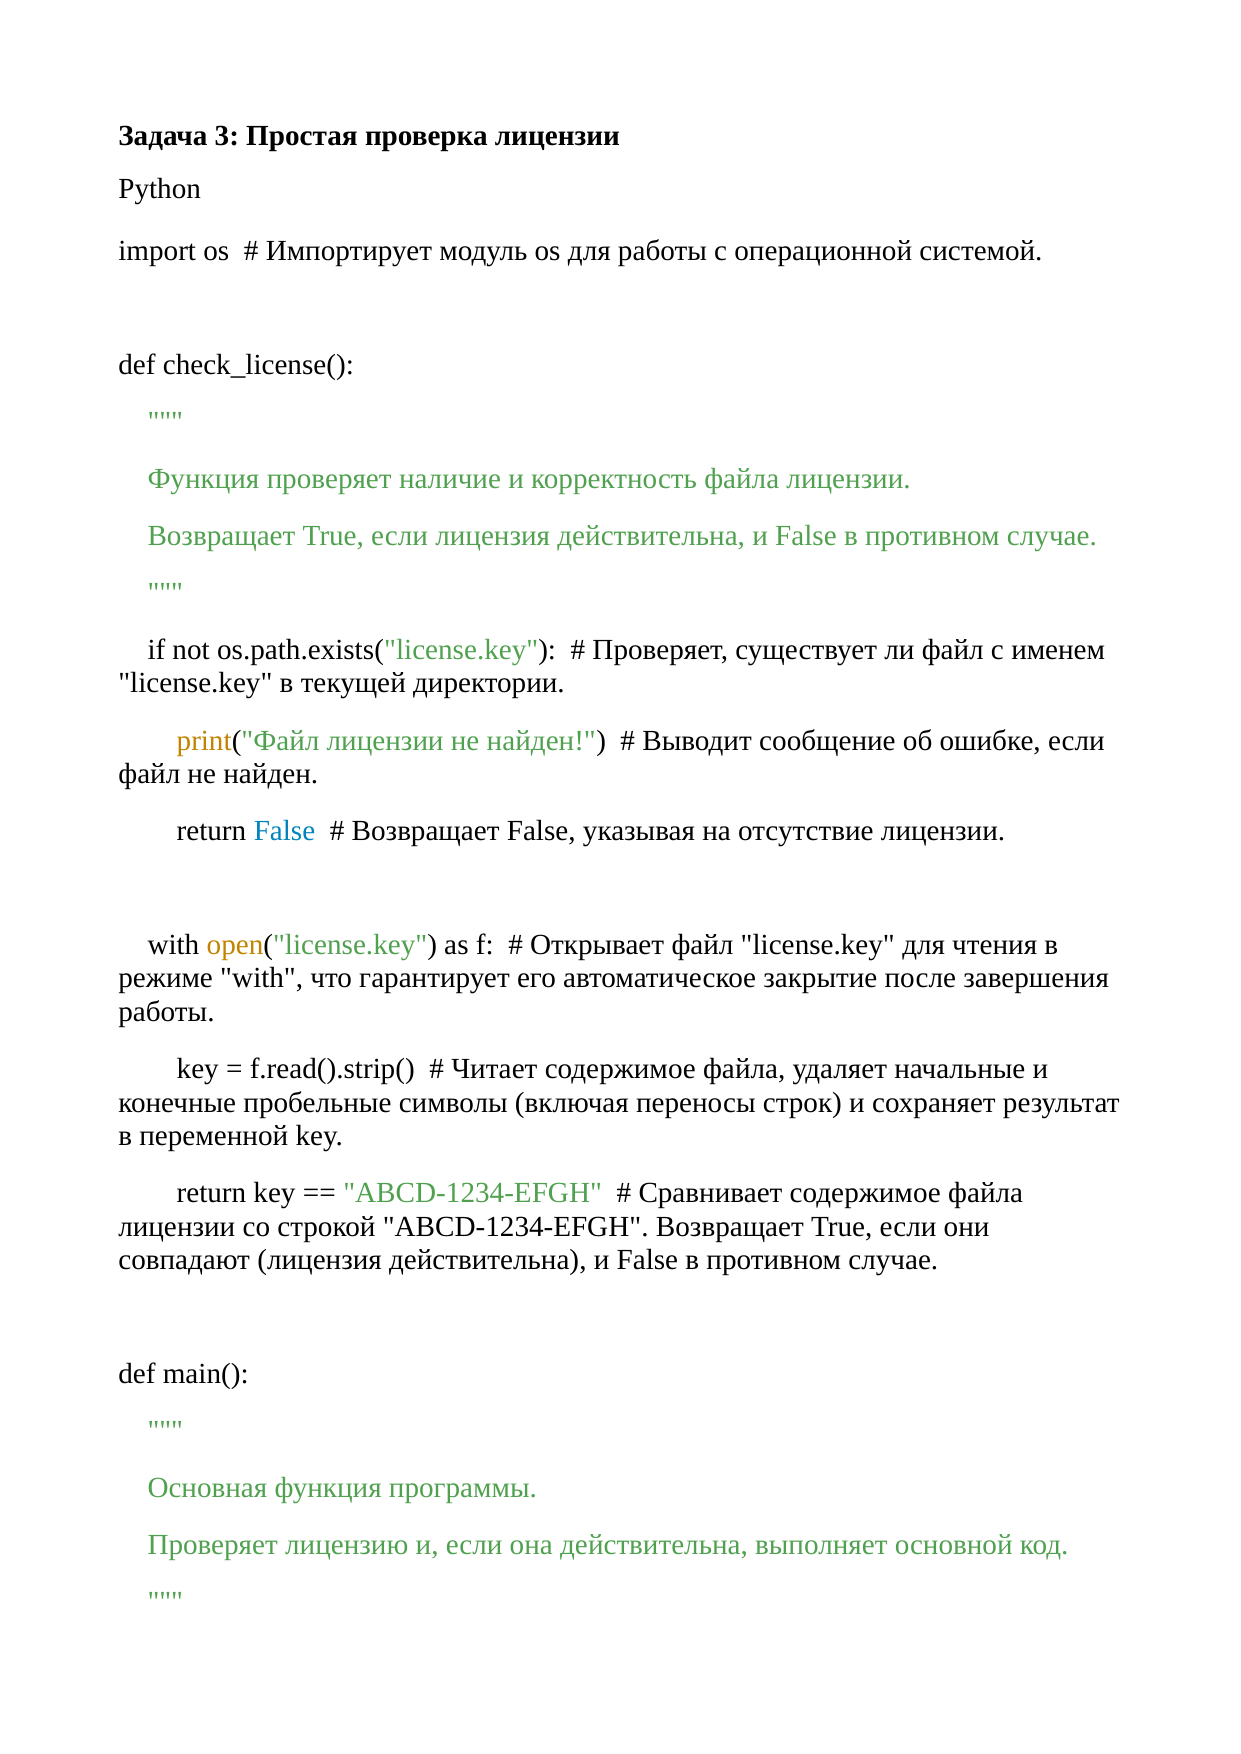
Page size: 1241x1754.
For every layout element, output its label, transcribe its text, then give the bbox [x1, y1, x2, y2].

text def main(): [118, 1356, 1122, 1390]
text Возвращает True, если лицензия действительна, и False в противном случае. [118, 518, 1122, 552]
text Функция проверяет наличие и корректность файла лицензии. [118, 461, 1122, 495]
text Проверяет лицензию и, если она действительна, выполняет основной код. [118, 1527, 1122, 1561]
text Основная функция программы. [118, 1470, 1122, 1504]
text Python [118, 171, 1122, 205]
text """ [118, 575, 1122, 609]
text return False # Возвращает False, указывая на отсутствие лицензии. [118, 813, 1122, 847]
text Задача 3: Простая проверка лицензии [118, 118, 1122, 152]
text if not os.path.exists("license.key"): # Проверяет, существует ли файл с именем "license.key" в текущей директории. [118, 632, 1122, 699]
text with open("license.key") as f: # Открывает файл "license.key" для чтения в режиме "with", что гарантирует его автоматическое закрытие после завершения работы. [118, 927, 1122, 1028]
text """ [118, 404, 1122, 438]
text return key == "ABCD-1234-EFGH" # Сравнивает содержимое файла лицензии со строкой "ABCD-1234-EFGH". Возвращает True, если они совпадают (лицензия действительна), и False в противном случае. [118, 1175, 1122, 1276]
text """ [118, 1413, 1122, 1447]
text print("Файл лицензии не найден!") # Выводит сообщение об ошибке, если файл не найден. [118, 723, 1122, 790]
text """ [118, 1584, 1122, 1618]
text import os # Импортирует модуль os для работы с операционной системой. [118, 233, 1122, 267]
text key = f.read().strip() # Читает содержимое файла, удаляет начальные и конечные пробельные символы (включая переносы строк) и сохраняет результат в переменной key. [118, 1051, 1122, 1152]
text def check_license(): [118, 347, 1122, 381]
